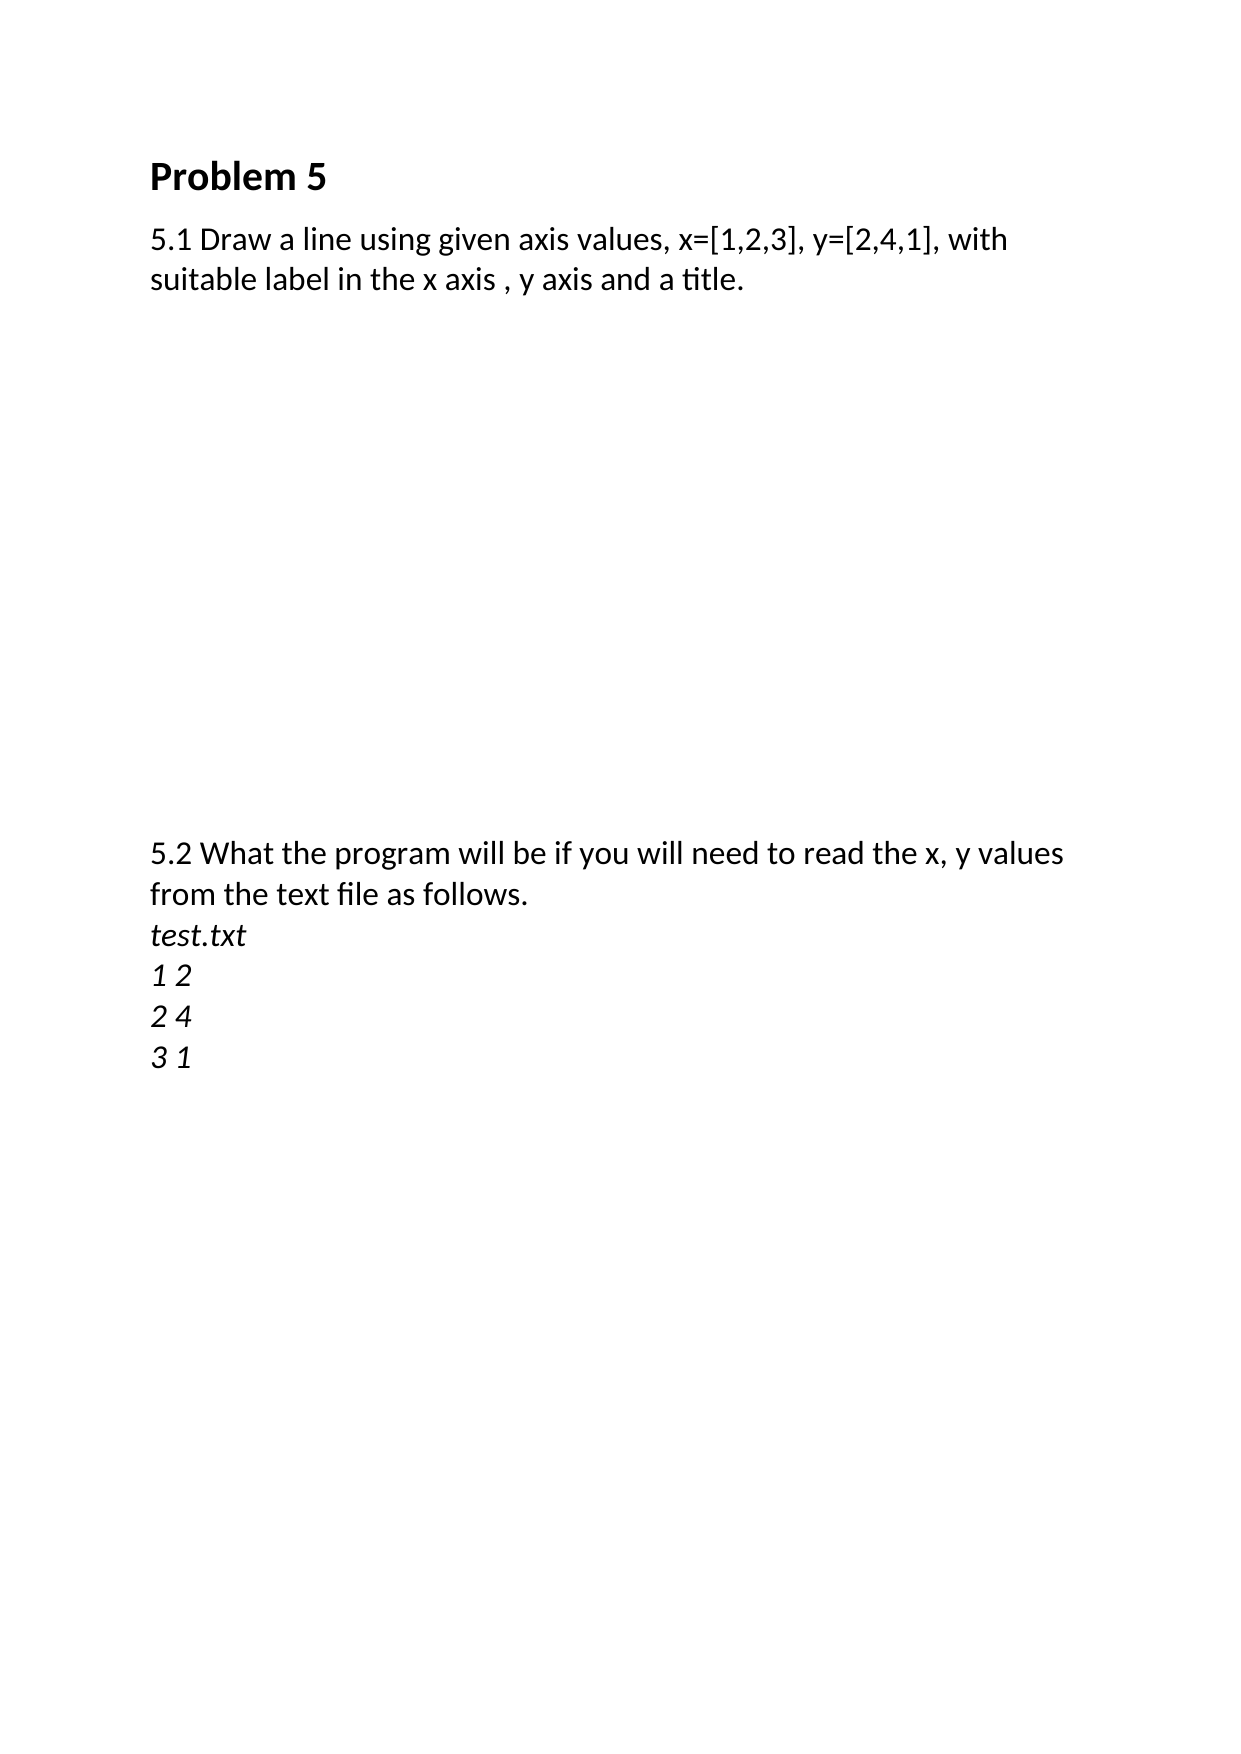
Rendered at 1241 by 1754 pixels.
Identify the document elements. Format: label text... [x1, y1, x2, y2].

text 5.2 What the program will be if you will need to read the x, y values from the text file as follows. test.txt 1 2 2 4 3 1 [150, 832, 1090, 1077]
text Problem 5 [150, 150, 1090, 201]
text 5.1 Draw a line using given axis values, x=[1,2,3], y=[2,4,1], with suitable label in the x axis , y axis and a title. [150, 217, 1090, 299]
